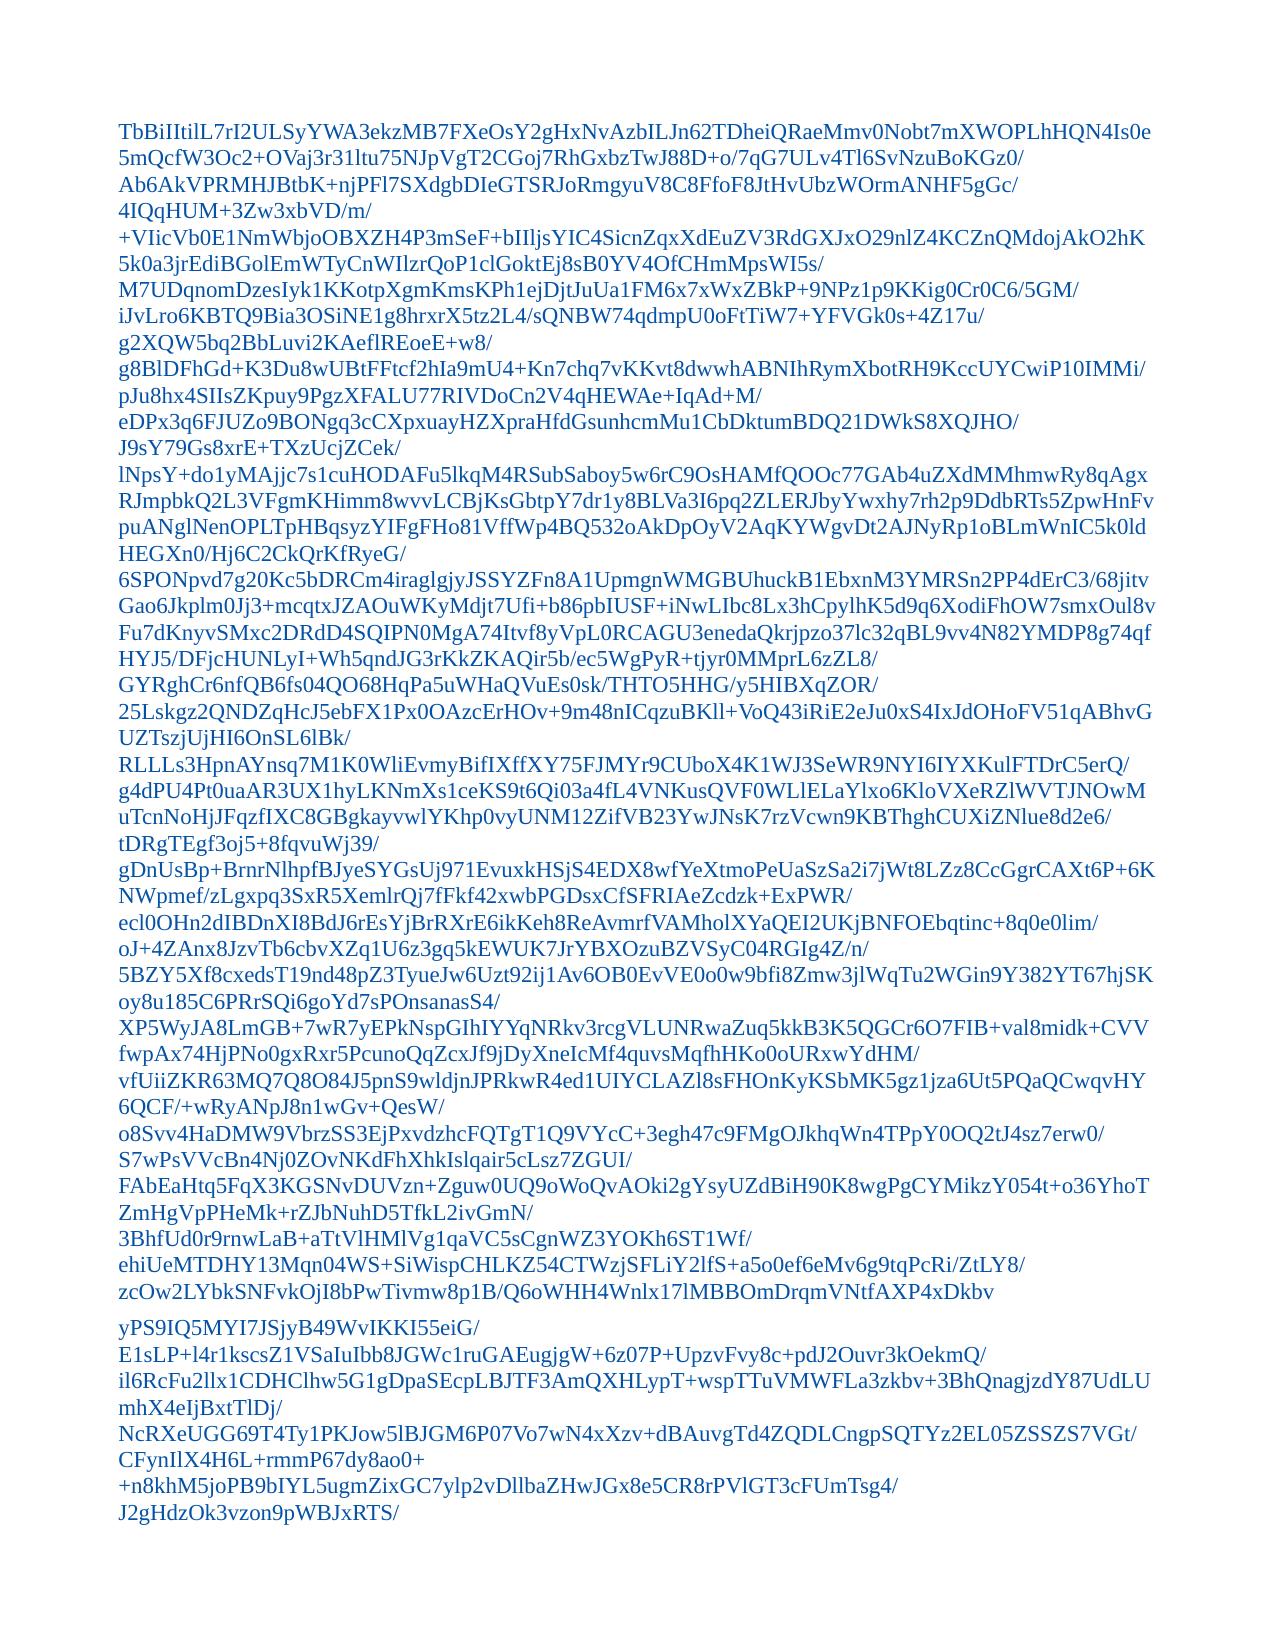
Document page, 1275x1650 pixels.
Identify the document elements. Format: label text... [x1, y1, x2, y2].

text TbBiIItilL7rI2ULSyYWA3ekzMB7FXeOsY2gHxNvAzbILJn62TDheiQRaeMmv0Nobt7mXWOPLhHQN4Is0e5mQcfW3Oc2+OVaj3r31ltu75NJpVgT2CGoj7RhGxbzTwJ88D+o/7qG7ULv4Tl6SvNzuBoKGz0/Ab6AkVPRMHJBtbK+njPFl7SXdgbDIeGTSRJoRmgyuV8C8FfoF8JtHvUbzWOrmANHF5gGc/4IQqHUM+3Zw3xbVD/m/+VIicVb0E1NmWbjoOBXZH4P3mSeF+bIIljsYIC4SicnZqxXdEuZV3RdGXJxO29nlZ4KCZnQMdojAkO2hK5k0a3jrEdiBGolEmWTyCnWIlzrQoP1clGoktEj8sB0YV4OfCHmMpsWI5s/M7UDqnomDzesIyk1KKotpXgmKmsKPh1ejDjtJuUa1FM6x7xWxZBkP+9NPz1p9KKig0Cr0C6/5GM/iJvLro6KBTQ9Bia3OSiNE1g8hrxrX5tz2L4/sQNBW74qdmpU0oFtTiW7+YFVGk0s+4Z17u/g2XQW5bq2BbLuvi2KAeflREoeE+w8/g8BlDFhGd+K3Du8wUBtFFtcf2hIa9mU4+Kn7chq7vKKvt8dwwhABNIhRymXbotRH9KccUYCwiP10IMMi/pJu8hx4SIIsZKpuy9PgzXFALU77RIVDoCn2V4qHEWAe+IqAd+M/eDPx3q6FJUZo9BONgq3cCXpxuayHZXpraHfdGsunhcmMu1CbDktumBDQ21DWkS8XQJHO/J9sY79Gs8xrE+TXzUcjZCek/lNpsY+do1yMAjjc7s1cuHODAFu5lkqM4RSubSaboy5w6rC9OsHAMfQOOc77GAb4uZXdMMhmwRy8qAgxRJmpbkQ2L3VFgmKHimm8wvvLCBjKsGbtpY7dr1y8BLVa3I6pq2ZLERJbyYwxhy7rh2p9DdbRTs5ZpwHnFvpuANglNenOPLTpHBqsyzYIFgFHo81VffWp4BQ532oAkDpOyV2AqKYWgvDt2AJNyRp1oBLmWnIC5k0ldHEGXn0/Hj6C2CkQrKfRyeG/6SPONpvd7g20Kc5bDRCm4iraglgjyJSSYZFn8A1UpmgnWMGBUhuckB1EbxnM3YMRSn2PP4dErC3/68jitvGao6Jkplm0Jj3+mcqtxJZAOuWKyMdjt7Ufi+b86pbIUSF+iNwLIbc8Lx3hCpylhK5d9q6XodiFhOW7smxOul8vFu7dKnyvSMxc2DRdD4SQIPN0MgA74Itvf8yVpL0RCAGU3enedaQkrjpzo37lc32qBL9vv4N82YMDP8g74qfHYJ5/DFjcHUNLyI+Wh5qndJG3rKkZKAQir5b/ec5WgPyR+tjyr0MMprL6zZL8/GYRghCr6nfQB6fs04QO68HqPa5uWHaQVuEs0sk/THTO5HHG/y5HIBXqZOR/25Lskgz2QNDZqHcJ5ebFX1Px0OAzcErHOv+9m48nICqzuBKll+VoQ43iRiE2eJu0xS4IxJdOHoFV51qABhvGUZTszjUjHI6OnSL6lBk/RLLLs3HpnAYnsq7M1K0WliEvmyBifIXffXY75FJMYr9CUboX4K1WJ3SeWR9NYI6IYXKulFTDrC5erQ/g4dPU4Pt0uaAR3UX1hyLKNmXs1ceKS9t6Qi03a4fL4VNKusQVF0WLlELaYlxo6KloVXeRZlWVTJNOwMuTcnNoHjJFqzfIXC8GBgkayvwlYKhp0vyUNM12ZifVB23YwJNsK7rzVcwn9KBThghCUXiZNlue8d2e6/tDRgTEgf3oj5+8fqvuWj39/gDnUsBp+BrnrNlhpfBJyeSYGsUj971EvuxkHSjS4EDX8wfYeXtmoPeUaSzSa2i7jWt8LZz8CcGgrCAXt6P+6KNWpmef/zLgxpq3SxR5XemlrQj7fFkf42xwbPGDsxCfSFRIAeZcdzk+ExPWR/ecl0OHn2dIBDnXI8BdJ6rEsYjBrRXrE6ikKeh8ReAvmrfVAMholXYaQEI2UKjBNFOEbqtinc+8q0e0lim/oJ+4ZAnx8JzvTb6cbvXZq1U6z3gq5kEWUK7JrYBXOzuBZVSyC04RGIg4Z/n/5BZY5Xf8cxedsT19nd48pZ3TyueJw6Uzt92ij1Av6OB0EvVE0o0w9bfi8Zmw3jlWqTu2WGin9Y382YT67hjSKoy8u185C6PRrSQi6goYd7sPOnsanasS4/XP5WyJA8LmGB+7wR7yEPkNspGIhIYYqNRkv3rcgVLUNRwaZuq5kkB3K5QGCr6O7FIB+val8midk+CVVfwpAx74HjPNo0gxRxr5PcunoQqZcxJf9jDyXneIcMf4quvsMqfhHKo0oURxwYdHM/vfUiiZKR63MQ7Q8O84J5pnS9wldjnJPRkwR4ed1UIYCLAZl8sFHOnKyKSbMK5gz1jza6Ut5PQaQCwqvHY6QCF/+wRyANpJ8n1wGv+QesW/o8Svv4HaDMW9VbrzSS3EjPxvdzhcFQTgT1Q9VYcC+3egh47c9FMgOJkhqWn4TPpY0OQ2tJ4sz7erw0/S7wPsVVcBn4Nj0ZOvNKdFhXhkIslqair5cLsz7ZGUI/FAbEaHtq5FqX3KGSNvDUVzn+Zguw0UQ9oWoQvAOki2gYsyUZdBiH90K8wgPgCYMikzY054t+o36YhoTZmHgVpPHeMk+rZJbNuhD5TfkL2ivGmN/3BhfUd0r9rnwLaB+aTtVlHMlVg1qaVC5sCgnWZ3YOKh6ST1Wf/ehiUeMTDHY13Mqn04WS+SiWispCHLKZ54CTWzjSFLiY2lfS+a5o0ef6eMv6g9tqPcRi/ZtLY8/zcOw2LYbkSNFvkOjI8bPwTivmw8p1B/Q6oWHH4Wnlx17lMBBOmDrqmVNtfAXP4xDkbv [118, 118, 1157, 1304]
text yPS9IQ5MYI7JSjyB49WvIKKI55eiG/E1sLP+l4r1kscsZ1VSaIuIbb8JGWc1ruGAEugjgW+6z07P+UpzvFvy8c+pdJ2Ouvr3kOekmQ/il6RcFu2llx1CDHClhw5G1gDpaSEcpLBJTF3AmQXHLypT+wspTTuVMWFLa3zkbv+3BhQnagjzdY87UdLUmhX4eIjBxtTlDj/NcRXeUGG69T4Ty1PKJow5lBJGM6P07Vo7wN4xXzv+dBAuvgTd4ZQDLCngpSQTYz2EL05ZSSZS7VGt/CFynIlX4H6L+rmmP67dy8ao0++n8khM5joPB9bIYL5ugmZixGC7ylp2vDllbaZHwJGx8e5CR8rPVlGT3cFUmTsg4/J2gHdzOk3vzon9pWBJxRTS/ [118, 1314, 1157, 1525]
